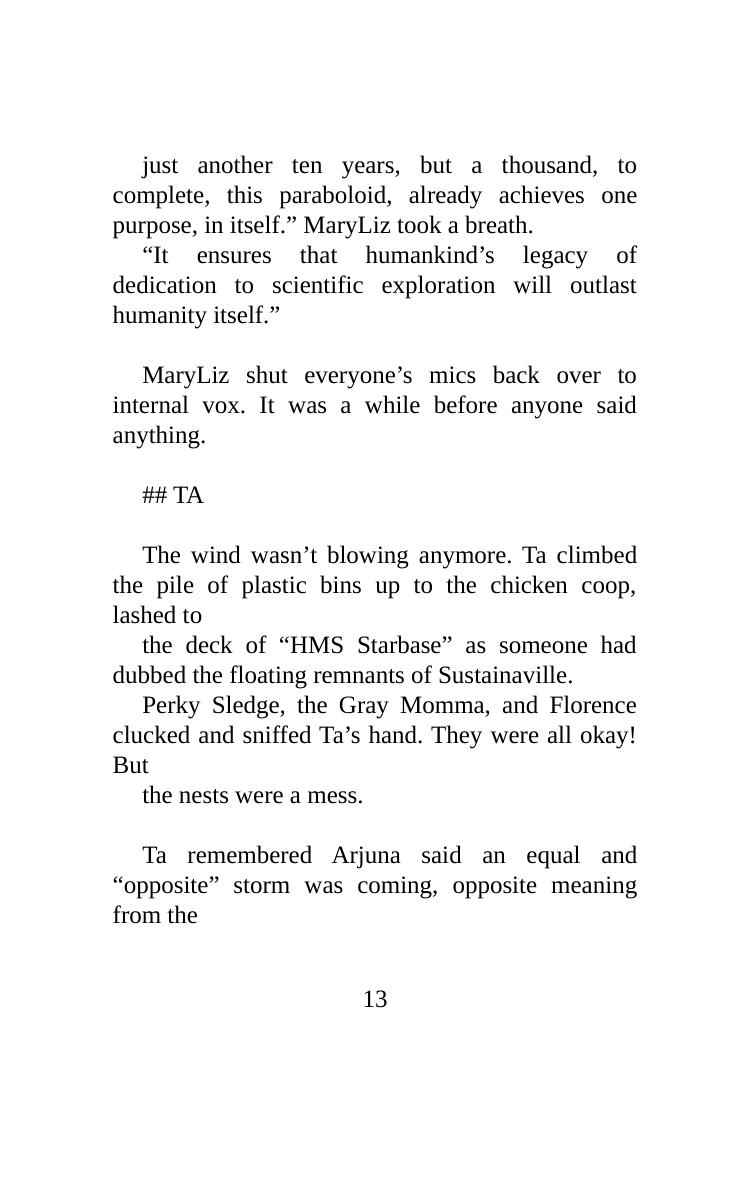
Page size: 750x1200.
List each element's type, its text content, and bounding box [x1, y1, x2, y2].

text MaryLiz shut everyone’s mics back over to internal vox. It was a while before anyone said anything. [112, 360, 637, 450]
text ## TA [112, 480, 637, 510]
text “It ensures that humankind’s legacy of dedication to scientific exploration will outlast humanity itself.” [112, 240, 637, 330]
text Perky Sledge, the Gray Momma, and Florence clucked and sniffed Ta’s hand. They were all okay! But [112, 690, 637, 780]
text The wind wasn’t blowing anymore. Ta climbed the pile of plastic bins up to the chicken coop, lashed to [112, 540, 637, 630]
text the deck of “HMS Starbase” as someone had dubbed the floating remnants of Sustainaville. [112, 630, 637, 690]
text the nests were a mess. [112, 780, 637, 810]
text Ta remembered Arjuna said an equal and “opposite” storm was coming, opposite meaning from the [112, 840, 637, 930]
text just another ten years, but a thousand, to complete, this paraboloid, already achieves one purpose, in itself.” MaryLiz took a breath. [112, 150, 637, 240]
